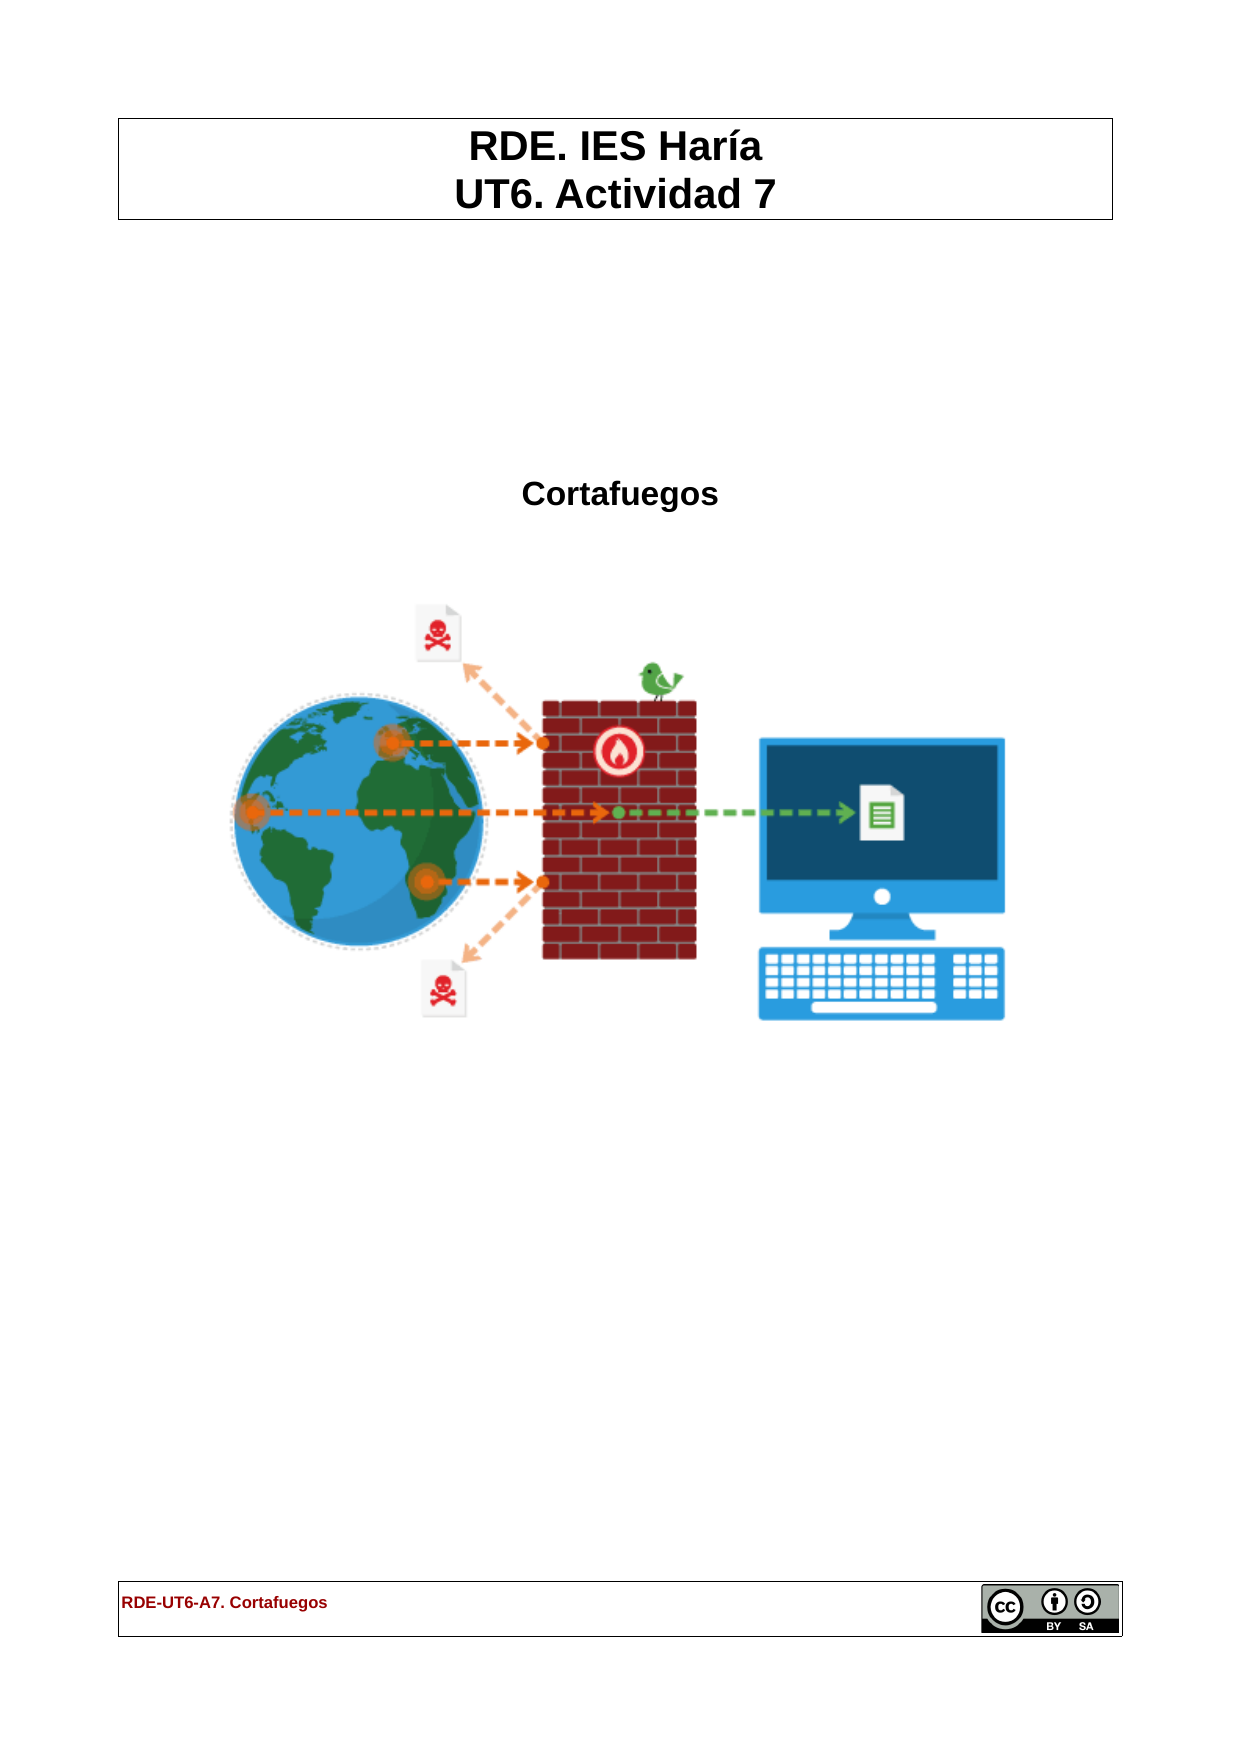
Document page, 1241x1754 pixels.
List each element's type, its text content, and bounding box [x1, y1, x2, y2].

picture [217, 595, 1024, 1049]
text RDE. IES Haría [119, 119, 1112, 166]
picture [981, 1584, 1119, 1633]
text UT6. Actividad 7 [119, 166, 1112, 219]
subtitle Cortafuegos [118, 474, 1122, 512]
